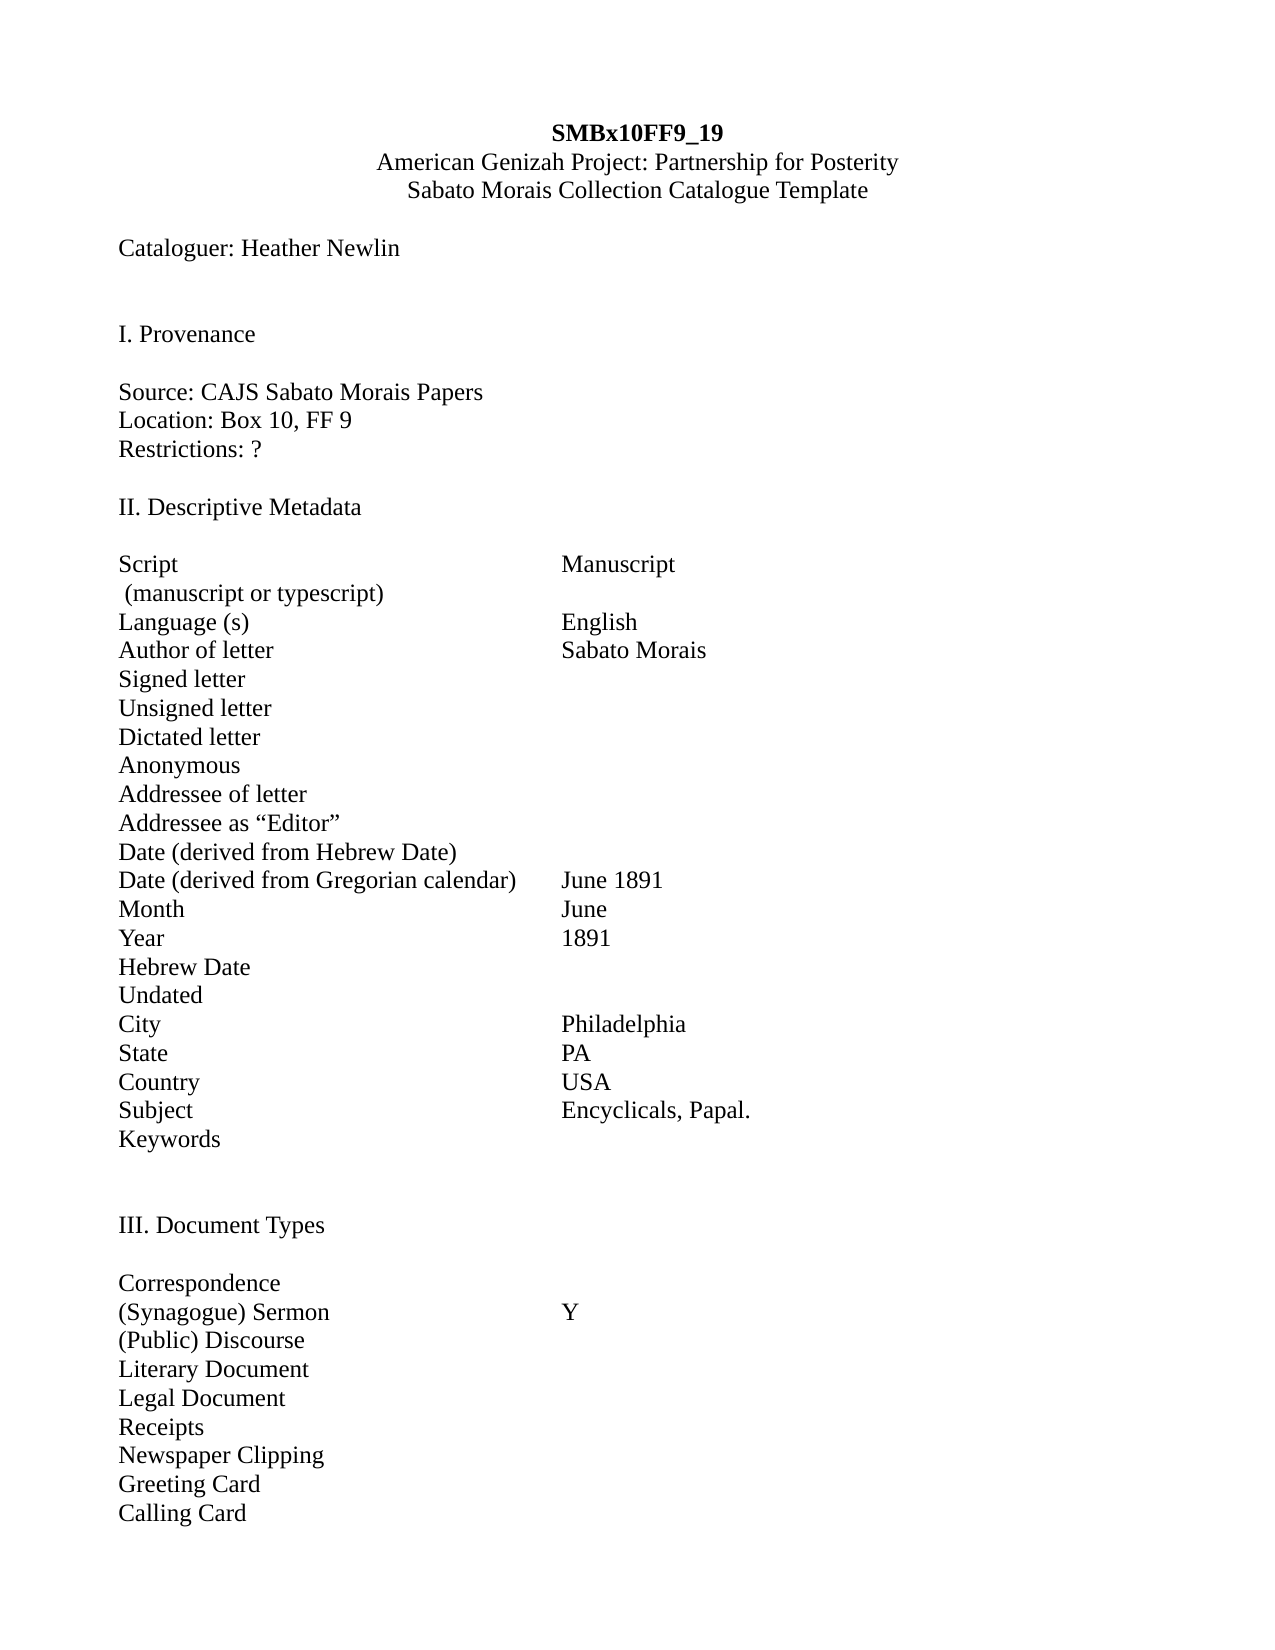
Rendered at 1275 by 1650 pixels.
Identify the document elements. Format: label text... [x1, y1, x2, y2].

text SMBx10FF9_19 [118, 118, 1157, 147]
text Restrictions: ? [118, 434, 1157, 463]
text Signed letter [118, 664, 1157, 693]
text Anonymous [118, 751, 1157, 779]
text Location: Box 10, FF 9 [118, 406, 1157, 434]
text Sabato Morais Collection Catalogue Template [118, 176, 1157, 204]
text Unsigned letter [118, 693, 1157, 722]
text (Synagogue) Sermon Y [118, 1297, 1157, 1326]
text Language (s) English [118, 607, 1157, 636]
text Hebrew Date [118, 952, 1157, 981]
text Newspaper Clipping [118, 1441, 1157, 1469]
text Country USA [118, 1067, 1157, 1096]
text Undated [118, 981, 1157, 1009]
text (Public) Discourse [118, 1326, 1157, 1354]
text Keywords [118, 1124, 1157, 1153]
text Receipts [118, 1412, 1157, 1441]
text Addressee of letter [118, 779, 1157, 808]
text State PA [118, 1038, 1157, 1067]
text Literary Document [118, 1354, 1157, 1383]
text Date (derived from Gregorian calendar) June 1891 [118, 866, 1157, 894]
text III. Document Types [118, 1211, 1157, 1239]
text I. Provenance [118, 319, 1157, 348]
text Legal Document [118, 1383, 1157, 1412]
text Greeting Card [118, 1469, 1157, 1498]
text Cataloguer: Heather Newlin [118, 233, 1157, 262]
text Date (derived from Hebrew Date) [118, 837, 1157, 866]
text Dictated letter [118, 722, 1157, 751]
text Author of letter Sabato Morais [118, 636, 1157, 664]
text Script Manuscript [118, 549, 1157, 578]
text II. Descriptive Metadata [118, 492, 1157, 521]
text Month June [118, 894, 1157, 923]
text Calling Card [118, 1498, 1157, 1527]
text Subject Encyclicals, Papal. [118, 1096, 1157, 1124]
text Year 1891 [118, 923, 1157, 952]
text City Philadelphia [118, 1009, 1157, 1038]
text American Genizah Project: Partnership for Posterity [118, 147, 1157, 176]
text Correspondence [118, 1268, 1157, 1297]
text Addressee as “Editor” [118, 808, 1157, 837]
text Source: CAJS Sabato Morais Papers [118, 377, 1157, 406]
text (manuscript or typescript) [118, 578, 1157, 607]
